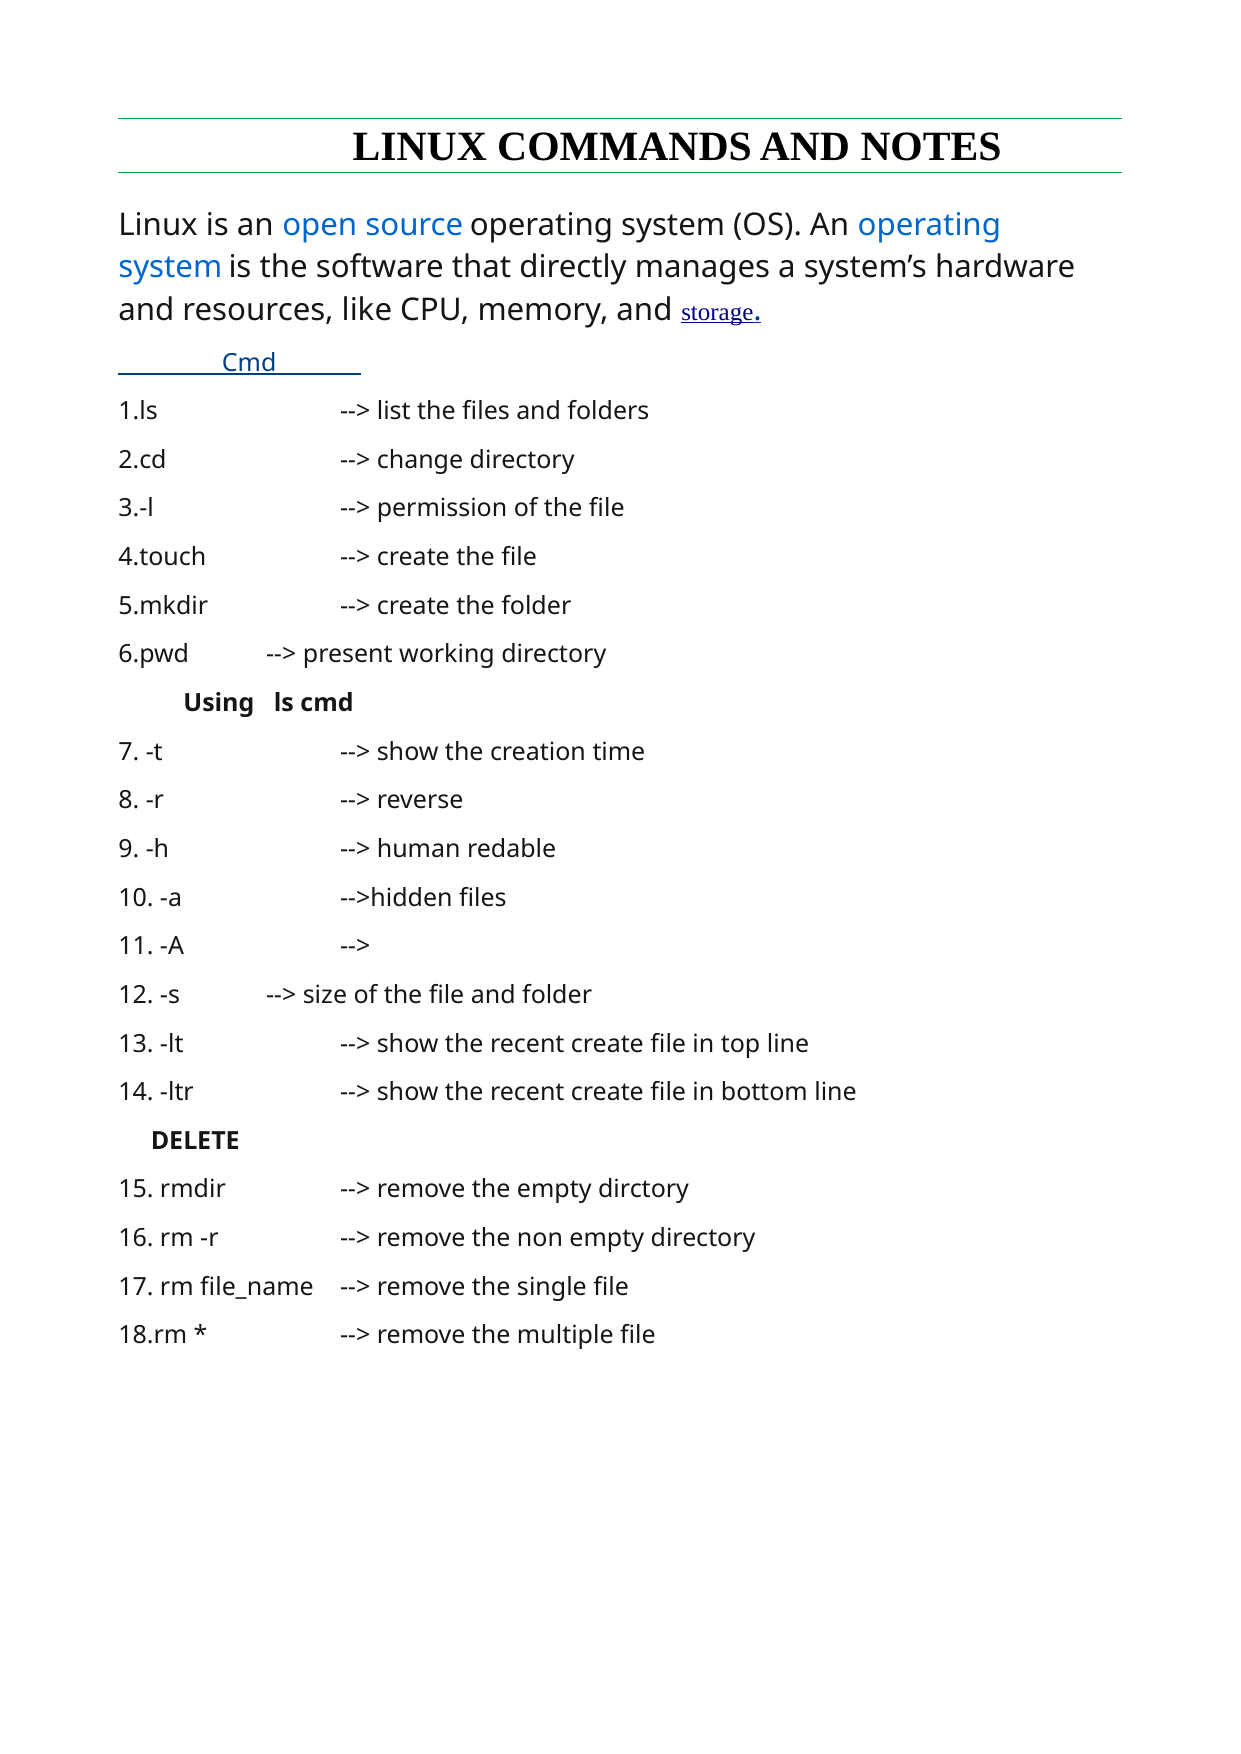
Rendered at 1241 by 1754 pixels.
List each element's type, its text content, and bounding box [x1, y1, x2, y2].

text 12. -s --> size of the file and folder [118, 977, 1122, 1011]
text 15. rmdir --> remove the empty dirctory [118, 1171, 1122, 1205]
text 2.cd --> change directory [118, 441, 1122, 476]
text 5.mkdir --> create the folder [118, 587, 1122, 621]
text Cmd [118, 344, 1122, 378]
text Linux is an open source operating system (OS). An operating system is the software that directly manages a system’s hardware and resources, like CPU, memory, and storage. [118, 202, 1122, 329]
text 18.rm * --> remove the multiple file [118, 1317, 1122, 1351]
text 13. -lt --> show the recent create file in top line [118, 1025, 1122, 1059]
text 14. -ltr --> show the recent create file in bottom line [118, 1074, 1122, 1108]
text 8. -r --> reverse [118, 782, 1122, 816]
text 16. rm -r --> remove the non empty directory [118, 1220, 1122, 1254]
text 6.pwd --> present working directory [118, 636, 1122, 670]
text 4.touch --> create the file [118, 539, 1122, 573]
text 10. -a -->hidden files [118, 879, 1122, 913]
text 17. rm file_name --> remove the single file [118, 1268, 1122, 1302]
text 11. -A --> [118, 928, 1122, 962]
text 1.ls --> list the files and folders [118, 393, 1122, 427]
text 9. -h --> human redable [118, 831, 1122, 865]
text DELETE [118, 1122, 1122, 1157]
text 7. -t --> show the creation time [118, 733, 1122, 767]
text Using ls cmd [118, 685, 1122, 719]
text 3.-l --> permission of the file [118, 490, 1122, 524]
